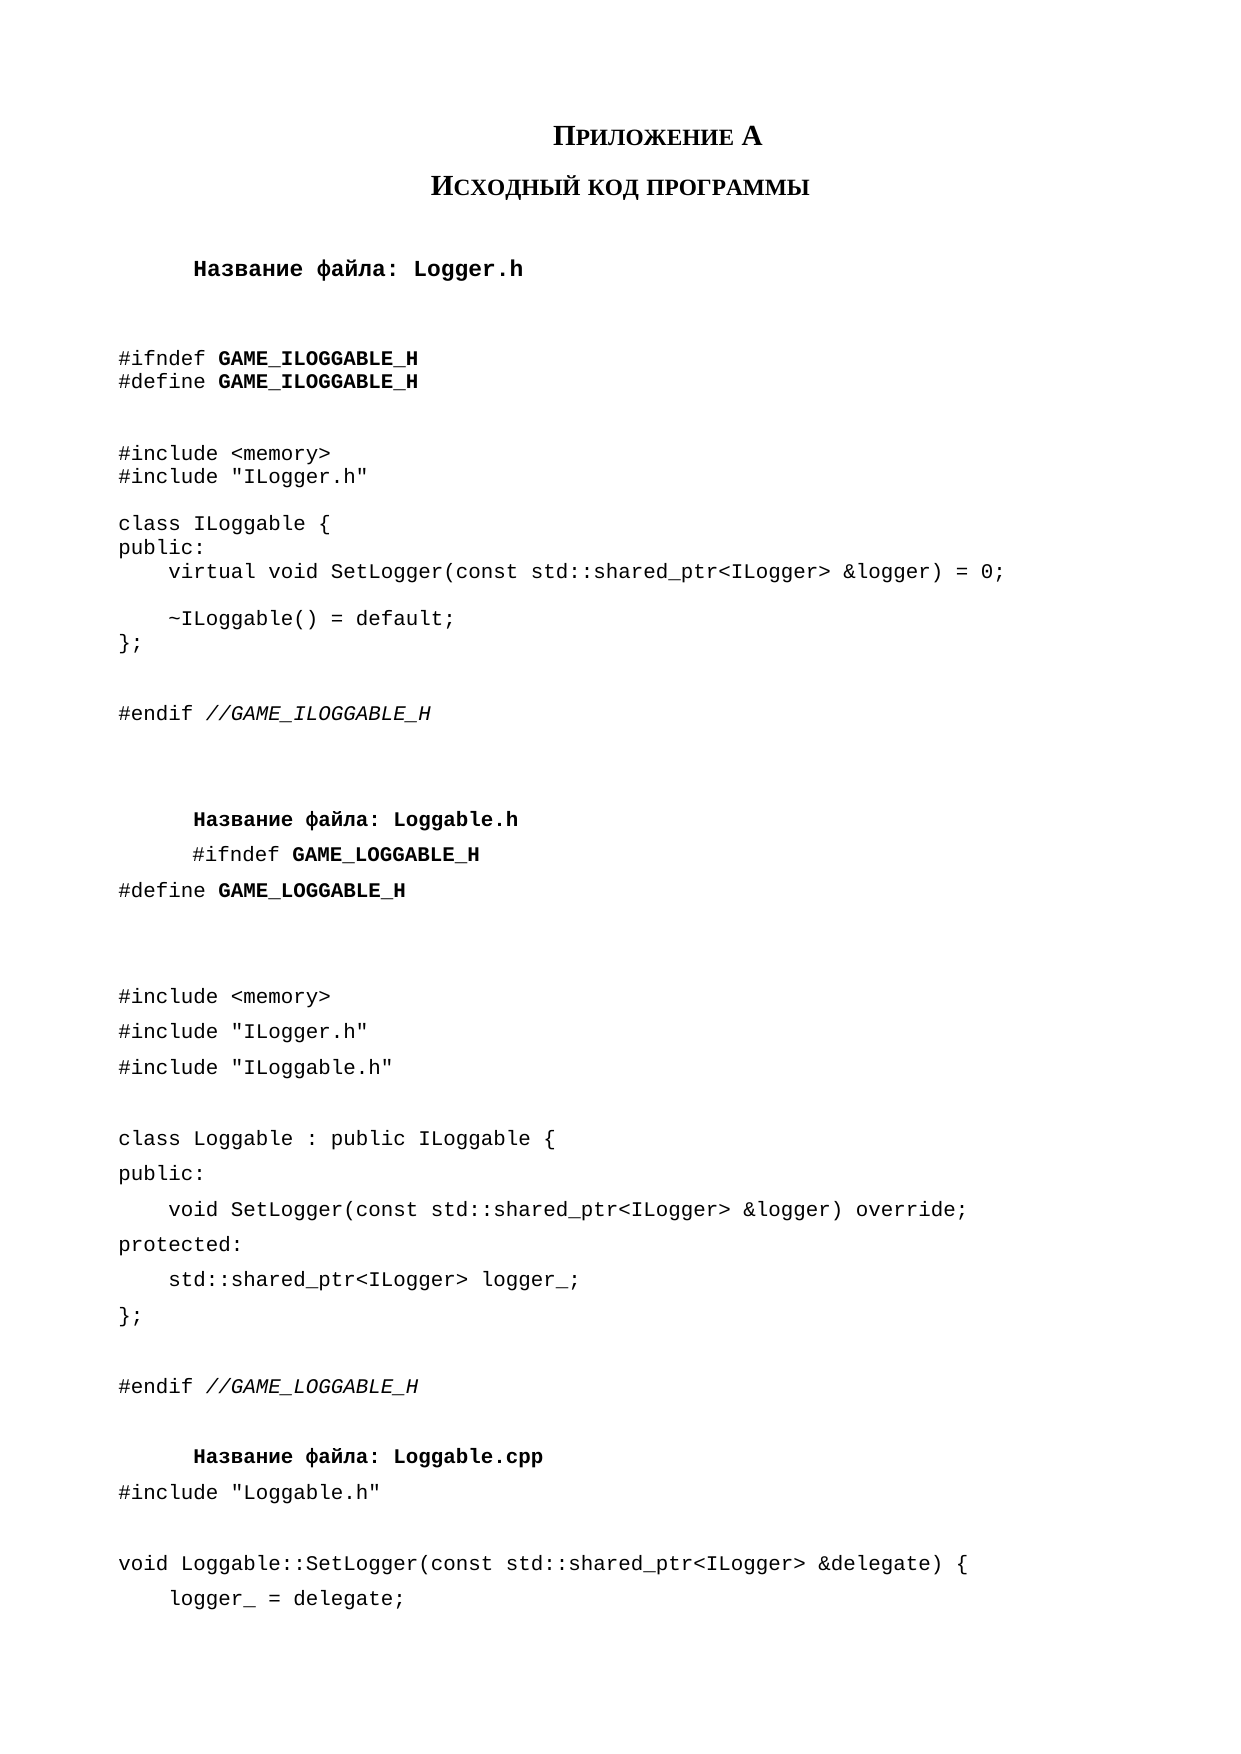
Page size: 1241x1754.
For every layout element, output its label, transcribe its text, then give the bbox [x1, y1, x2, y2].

text Название файла: Loggable.h [118, 809, 1122, 833]
subtitle Приложение А Исходный код программы [118, 118, 1122, 202]
text Название файла: Loggable.cpp #include "Loggable.h" void Loggable::SetLogger(const std::shared_ptr<ILogger> &delegate) { logger_ = delegate; [118, 1446, 1122, 1612]
text Название файла: Logger.h [118, 258, 1122, 283]
text #ifndef GAME_LOGGABLE_H #define GAME_LOGGABLE_H #include <memory> #include "ILogger.h" #include "ILoggable.h" class Loggable : public ILoggable { public: void SetLogger(const std::shared_ptr<ILogger> &logger) override; protected: std::shared_ptr<ILogger> logger_; }; #endif //GAME_LOGGABLE_H [118, 844, 1122, 1435]
text #ifndef GAME_ILOGGABLE_H #define GAME_ILOGGABLE_H #include <memory> #include "ILogger.h" class ILoggable { public: virtual void SetLogger(const std::shared_ptr<ILogger> &logger) = 0; ~ILoggable() = default; }; #endif //GAME_ILOGGABLE_H [118, 301, 1122, 750]
